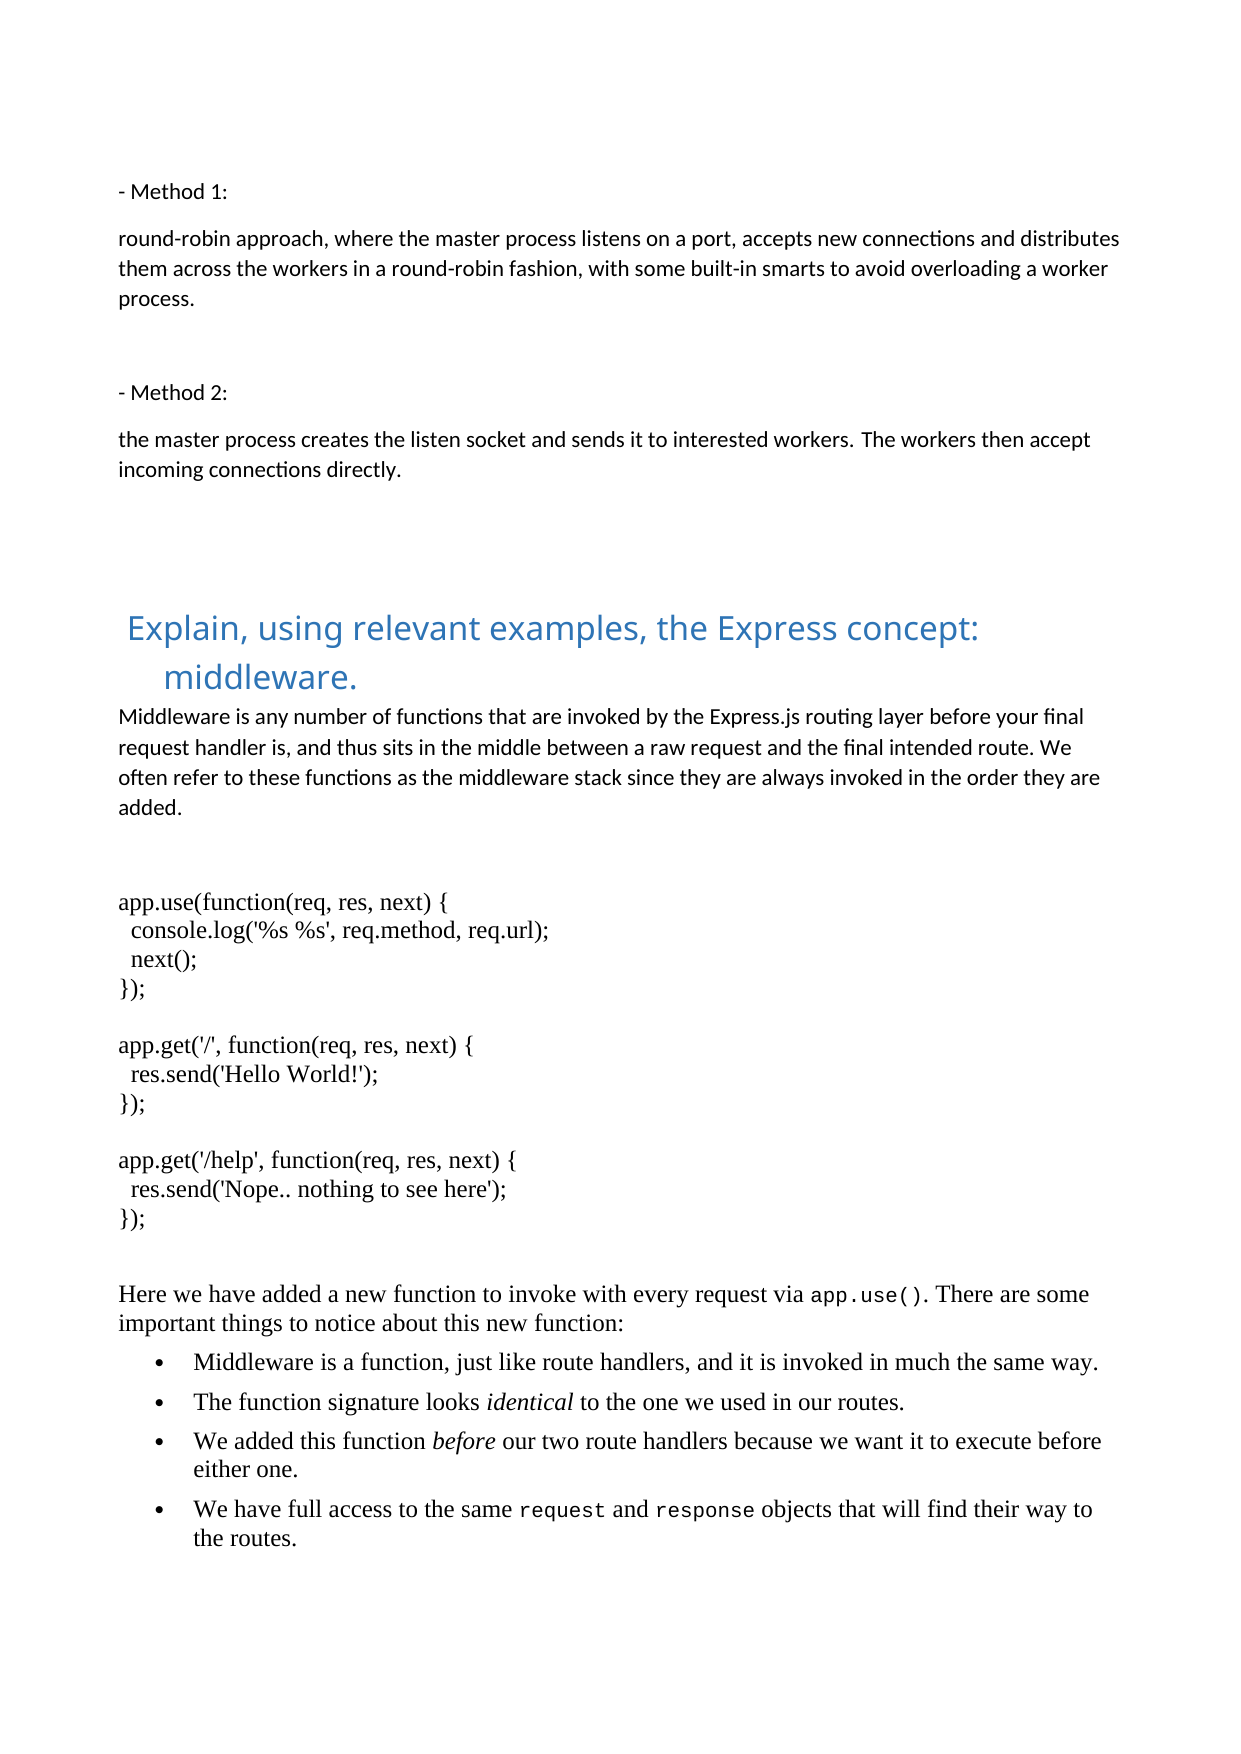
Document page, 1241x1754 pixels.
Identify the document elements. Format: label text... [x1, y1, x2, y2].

text app.use(function(req, res, next) { [118, 887, 1122, 916]
list The function signature looks identical to the one we used in our routes. [156, 1387, 1122, 1415]
text app.get('/', function(req, res, next) { [118, 1031, 1122, 1059]
list Middleware is a function, just like route handlers, and it is invoked in much the same way. [156, 1347, 1122, 1376]
list We added this function before our two route handlers because we want it to execute before either one. [156, 1426, 1122, 1483]
text }); [118, 1203, 1122, 1232]
text Middleware is any number of functions that are invoked by the Express.js routing layer before your final request handler is, and thus sits in the middle between a raw request and the final intended route. We often refer to these functions as the middleware stack since they are always invoked in the order they are added. [118, 702, 1122, 821]
text app.get('/help', function(req, res, next) { [118, 1146, 1122, 1174]
text - Method 2: [118, 378, 1122, 406]
text the master process creates the listen socket and sends it to interested workers. The workers then accept incoming connections directly. [118, 425, 1122, 483]
text }); [118, 1088, 1122, 1117]
text }); [118, 973, 1122, 1002]
text Here we have added a new function to invoke with every request via app.use(). There are some important things to notice about this new function: [118, 1279, 1122, 1337]
text res.send('Hello World!'); [118, 1059, 1122, 1088]
text round-robin approach, where the master process listens on a port, accepts new connections and distributes them across the workers in a round-robin fashion, with some built-in smarts to avoid overloading a worker process. [118, 224, 1122, 312]
list We have full access to the same request and response objects that will find their way to the routes. [156, 1494, 1122, 1552]
text next(); [118, 944, 1122, 973]
text res.send('Nope.. nothing to see here'); [118, 1174, 1122, 1203]
text - Method 1: [118, 177, 1122, 205]
text console.log('%s %s', req.method, req.url); [118, 916, 1122, 944]
subtitle Explain, using relevant examples, the Express concept: middleware. [118, 604, 1122, 699]
